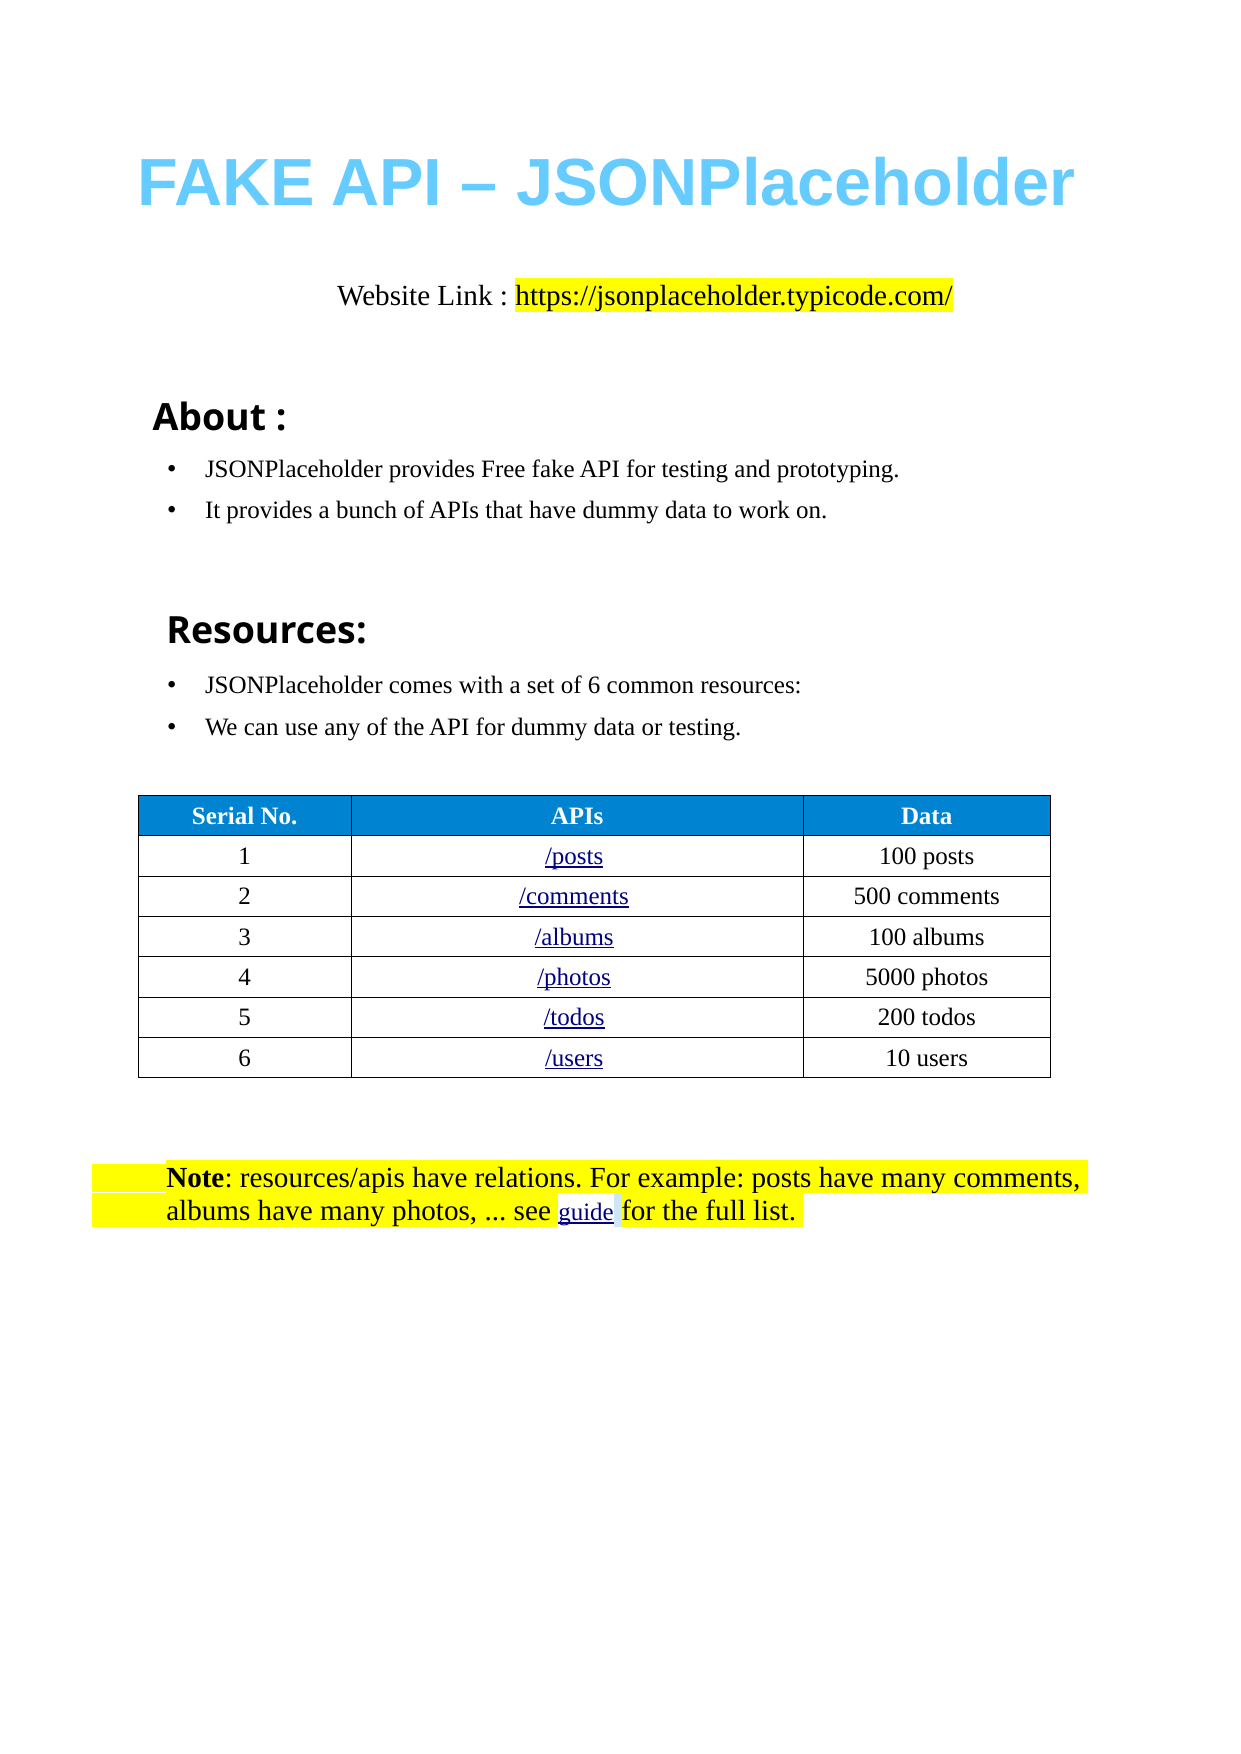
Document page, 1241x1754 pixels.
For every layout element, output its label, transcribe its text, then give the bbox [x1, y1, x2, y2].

table_cell 3 [139, 917, 351, 956]
table_header Data [804, 796, 1050, 835]
list It provides a bunch of APIs that have dummy data to work on. [167, 495, 1123, 524]
table_cell /todos [352, 998, 803, 1037]
table_cell 6 [139, 1038, 351, 1077]
table_cell 100 posts [804, 836, 1050, 876]
text Website Link : https://jsonplaceholder.typicode.com/ [92, 278, 1123, 312]
subtitle FAKE API – JSONPlaceholder [92, 143, 1123, 220]
table_cell 500 comments [804, 877, 1050, 916]
table_header APIs [352, 796, 803, 835]
subtitle About : [92, 391, 1123, 442]
table_cell /photos [352, 957, 803, 997]
table_cell /comments [352, 877, 803, 916]
table_cell 2 [139, 877, 351, 916]
table_cell 1 [139, 836, 351, 876]
table_cell 200 todos [804, 998, 1050, 1037]
list We can use any of the API for dummy data or testing. [167, 712, 1123, 741]
table_cell 100 albums [804, 917, 1050, 956]
list JSONPlaceholder provides Free fake API for testing and prototyping. [167, 454, 1123, 483]
list JSONPlaceholder comes with a set of 6 common resources: [167, 666, 1123, 700]
table_cell 4 [139, 957, 351, 997]
subtitle Resources: [92, 603, 1123, 654]
table_cell 10 users [804, 1038, 1050, 1077]
table_cell /albums [352, 917, 803, 956]
table_cell 5 [139, 998, 351, 1037]
table_cell /users [352, 1038, 803, 1077]
table_cell 5000 photos [804, 957, 1050, 997]
table_cell /posts [352, 836, 803, 876]
text Note: resources/apis have relations. For example: posts have many comments, albums have many photos, ... see guide for the full list. [92, 1160, 1123, 1227]
table_header Serial No. [139, 796, 351, 835]
